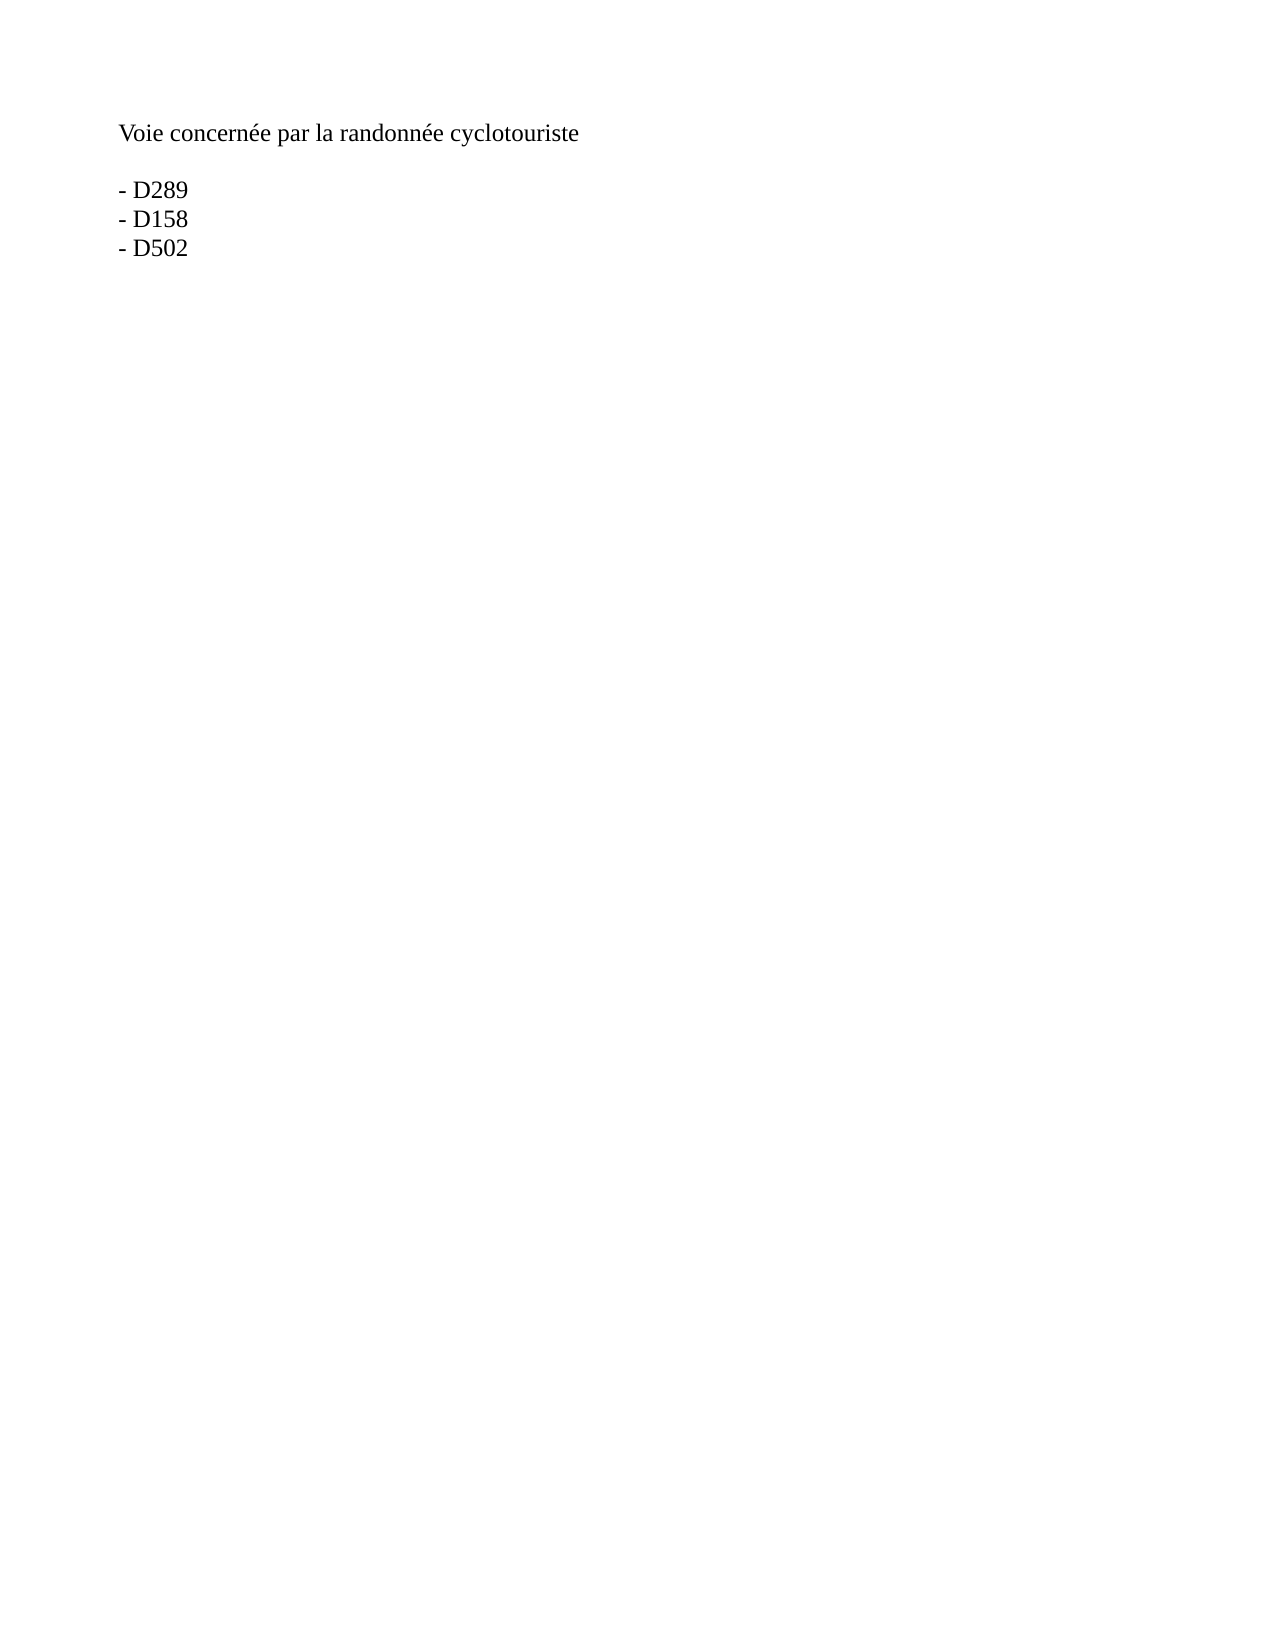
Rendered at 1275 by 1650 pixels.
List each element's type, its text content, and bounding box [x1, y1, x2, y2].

text - D502 [118, 233, 1157, 262]
text Voie concernée par la randonnée cyclotouriste [118, 118, 1157, 147]
text - D158 [118, 204, 1157, 233]
text - D289 [118, 176, 1157, 204]
